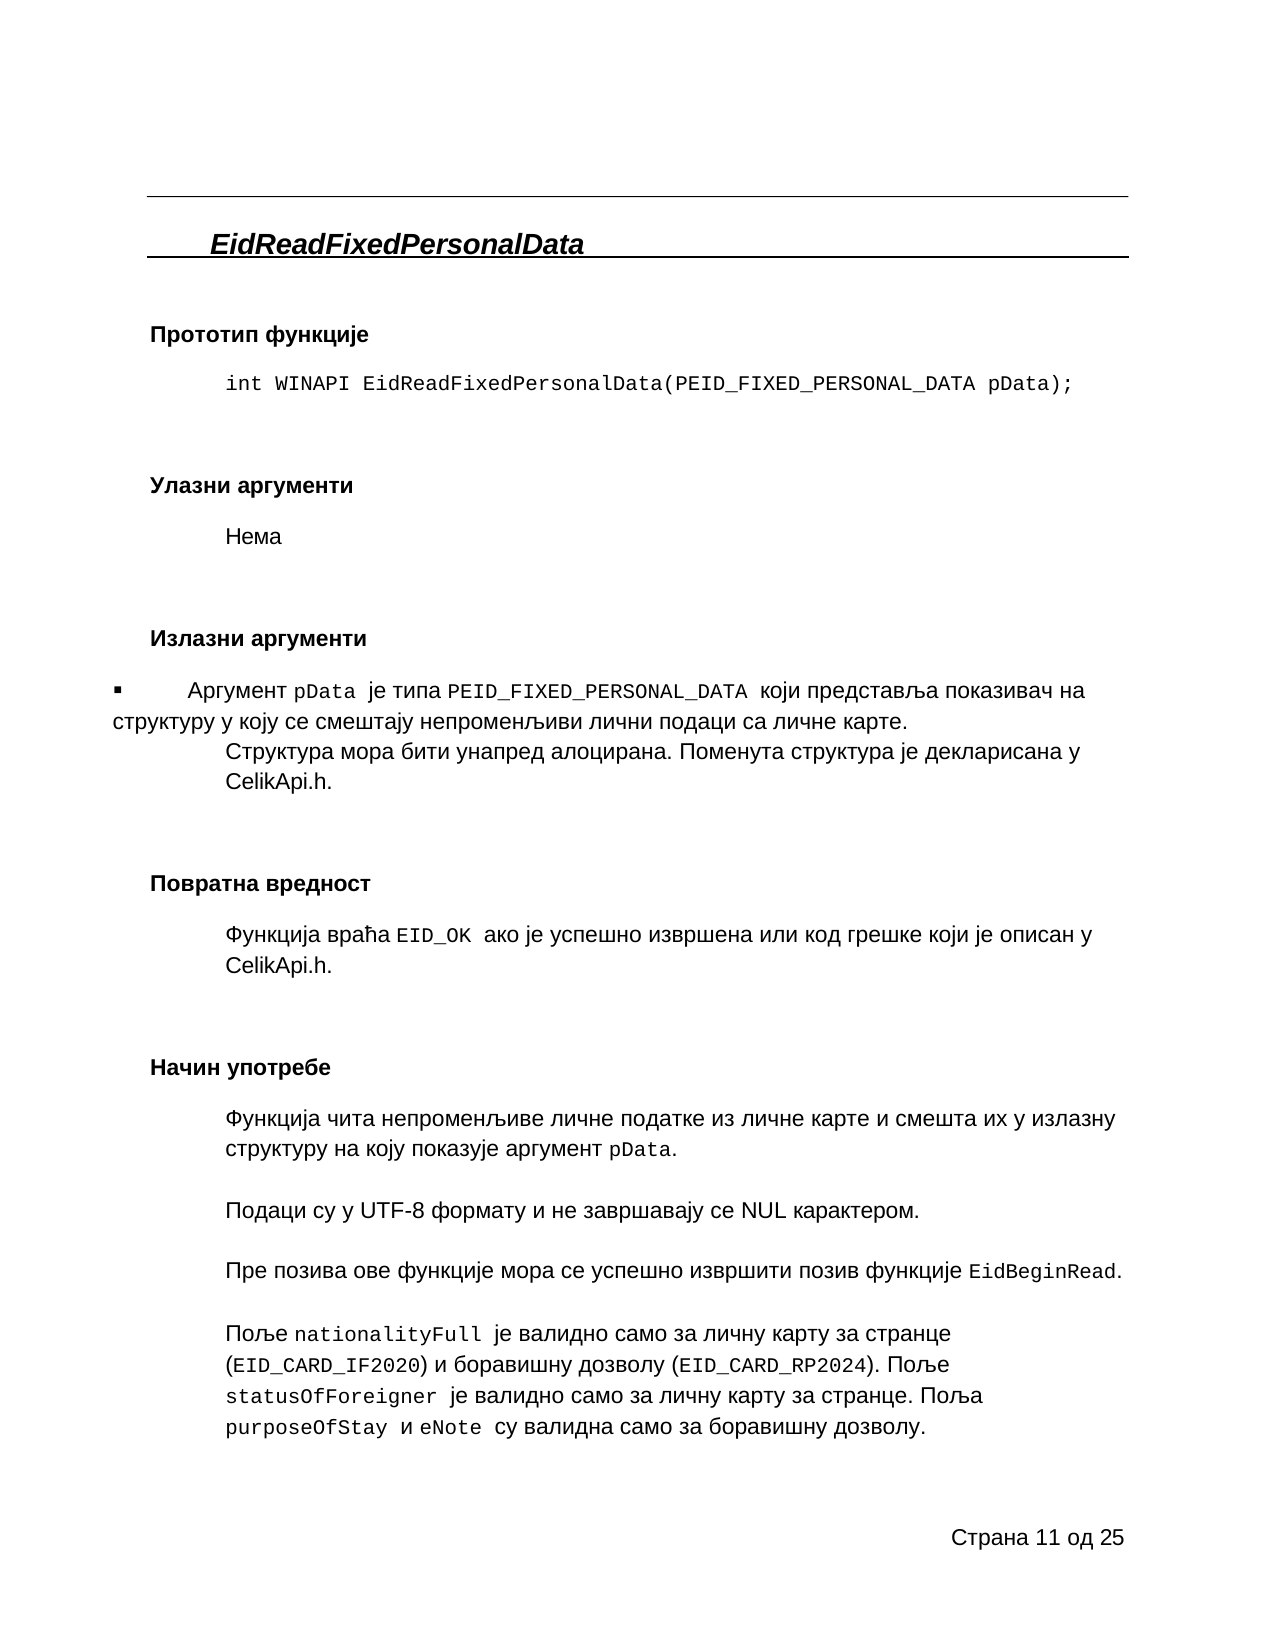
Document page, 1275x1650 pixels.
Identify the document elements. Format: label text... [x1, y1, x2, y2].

subtitle Излазни аргументи [150, 625, 1162, 651]
text Подаци су у UTF-8 формату и не завршавају се NUL карактером. [225, 1197, 1162, 1223]
text Поље nationalityFull је валидно само за личну карту за странце (EID_CARD_IF2020) и боравишну дозволу (EID_CARD_RP2024). Поље statusOfForeigner је валидно само за личну карту за странце. Поља purposeOfStay и eNote су валидна само за боравишну дозволу. [225, 1319, 1119, 1440]
text Пре позива ове функције мора се успешно извршити позив функције EidBeginRead. [225, 1257, 1162, 1285]
text Функција чита непроменљиве личне податке из личне карте и смешта их у излазну структуру на коју показује аргумент pData. [225, 1105, 1162, 1163]
text int WINAPI EidReadFixedPersonalData(PEID_FIXED_PERSONAL_DATA pData); [225, 372, 1162, 396]
subtitle Начин употребе [150, 1054, 1162, 1080]
subtitle EidReadFixedPersonalData [147, 227, 1162, 261]
text Нема [225, 523, 1162, 549]
list Аргумент pData je типа PEID_FIXED_PERSONAL_DATA који представља показивач на структуру у коју се смештају непроменљиви лични подаци са личне карте. [112, 677, 1110, 734]
text Структура мора бити унапред алоцирана. Поменута структура је декларисана у CelikApi.h. [225, 738, 1162, 794]
text Функција враћа EID_OK ако је успешно извршена или код грешке који је описан у CelikApi.h. [225, 921, 1162, 978]
subtitle Улазни аргументи [150, 472, 1162, 498]
subtitle Повратна вредност [150, 870, 1162, 896]
subtitle Прототип функције [150, 321, 1162, 348]
